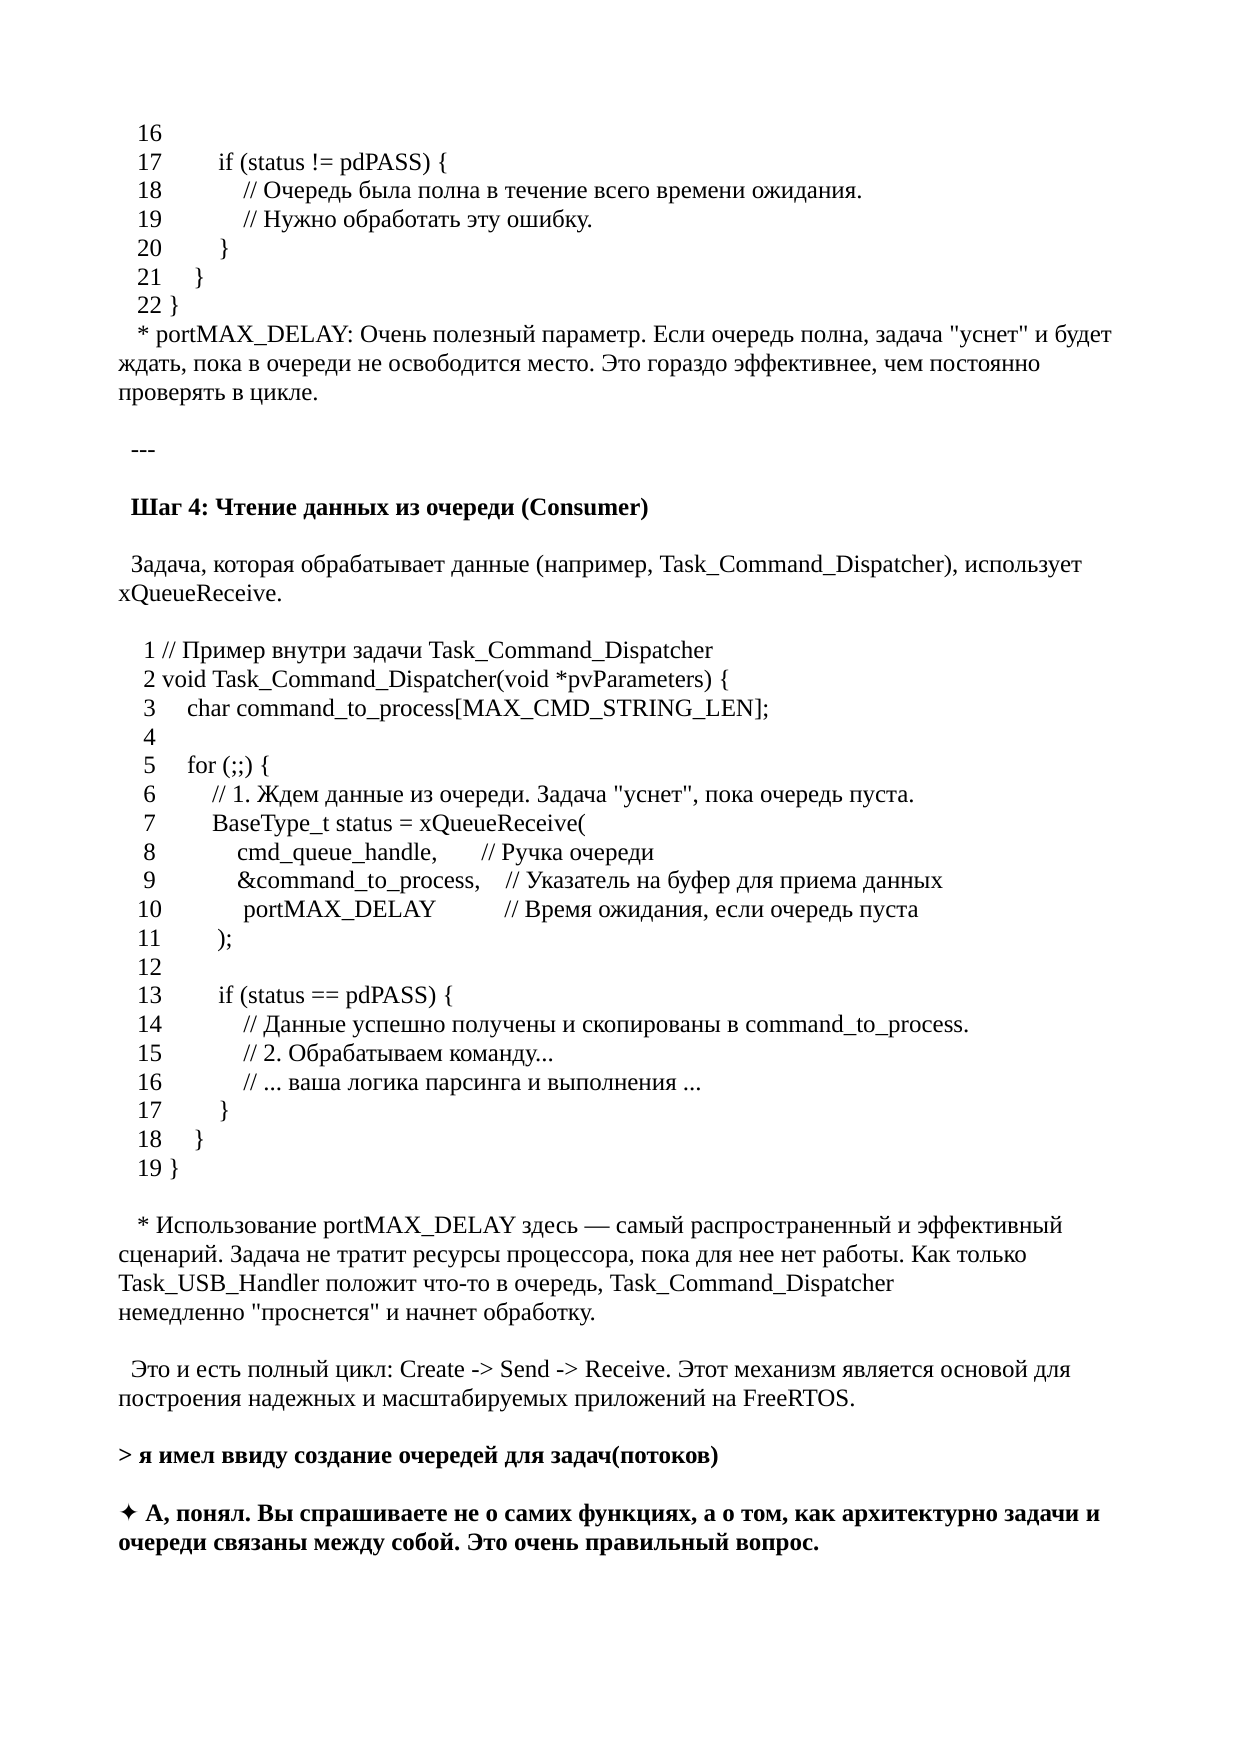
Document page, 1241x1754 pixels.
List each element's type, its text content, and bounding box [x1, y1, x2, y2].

text 4 [118, 722, 1122, 751]
text > я имел ввиду создание очередей для задач(потоков) [118, 1441, 1122, 1469]
text 18 // Очередь была полна в течение всего времени ожидания. [118, 176, 1122, 204]
text 9 &command_to_process, // Указатель на буфер для приема данных [118, 866, 1122, 894]
text 10 portMAX_DELAY // Время ожидания, если очередь пуста [118, 894, 1122, 923]
text 14 // Данные успешно получены и скопированы в command_to_process. [118, 1009, 1122, 1038]
text 22 } [118, 291, 1122, 319]
text 16 // ... ваша логика парсинга и выполнения ... [118, 1067, 1122, 1096]
text 19 // Нужно обработать эту ошибку. [118, 204, 1122, 233]
text Это и есть полный цикл: Create -> Send -> Receive. Этот механизм является основой для построения надежных и масштабируемых приложений на FreeRTOS. [118, 1354, 1122, 1412]
text 18 } [118, 1124, 1122, 1153]
text 20 } [118, 233, 1122, 262]
text 17 if (status != pdPASS) { [118, 147, 1122, 176]
text 16 [118, 118, 1122, 147]
text 6 // 1. Ждем данные из очереди. Задача "уснет", пока очередь пуста. [118, 779, 1122, 808]
text 15 // 2. Обрабатываем команду... [118, 1038, 1122, 1067]
text 21 } [118, 262, 1122, 291]
text 11 ); [118, 923, 1122, 952]
text 1 // Пример внутри задачи Task_Command_Dispatcher [118, 636, 1122, 664]
text Задача, которая обрабатывает данные (например, Task_Command_Dispatcher), использует xQueueReceive. [118, 549, 1122, 607]
text 13 if (status == pdPASS) { [118, 981, 1122, 1009]
text немедленно "проснется" и начнет обработку. [118, 1297, 1122, 1326]
text 2 void Task_Command_Dispatcher(void *pvParameters) { [118, 664, 1122, 693]
text 17 } [118, 1096, 1122, 1124]
text --- [118, 434, 1122, 463]
text ✦ А, понял. Вы спрашиваете не о самих функциях, а о том, как архитектурно задачи и очереди связаны между собой. Это очень правильный вопрос. [118, 1498, 1122, 1556]
text * portMAX_DELAY: Очень полезный параметр. Если очередь полна, задача "уснет" и будет ждать, пока в очереди не освободится место. Это гораздо эффективнее, чем постоянно проверять в цикле. [118, 319, 1122, 406]
text 8 cmd_queue_handle, // Ручка очереди [118, 837, 1122, 866]
text 7 BaseType_t status = xQueueReceive( [118, 808, 1122, 837]
text 19 } [118, 1153, 1122, 1182]
text * Использование portMAX_DELAY здесь — самый распространенный и эффективный сценарий. Задача не тратит ресурсы процессора, пока для нее нет работы. Как только Task_USB_Handler положит что-то в очередь, Task_Command_Dispatcher [118, 1211, 1122, 1297]
text 5 for (;;) { [118, 751, 1122, 779]
text Шаг 4: Чтение данных из очереди (Consumer) [118, 492, 1122, 521]
text 12 [118, 952, 1122, 981]
text 3 char command_to_process[MAX_CMD_STRING_LEN]; [118, 693, 1122, 722]
